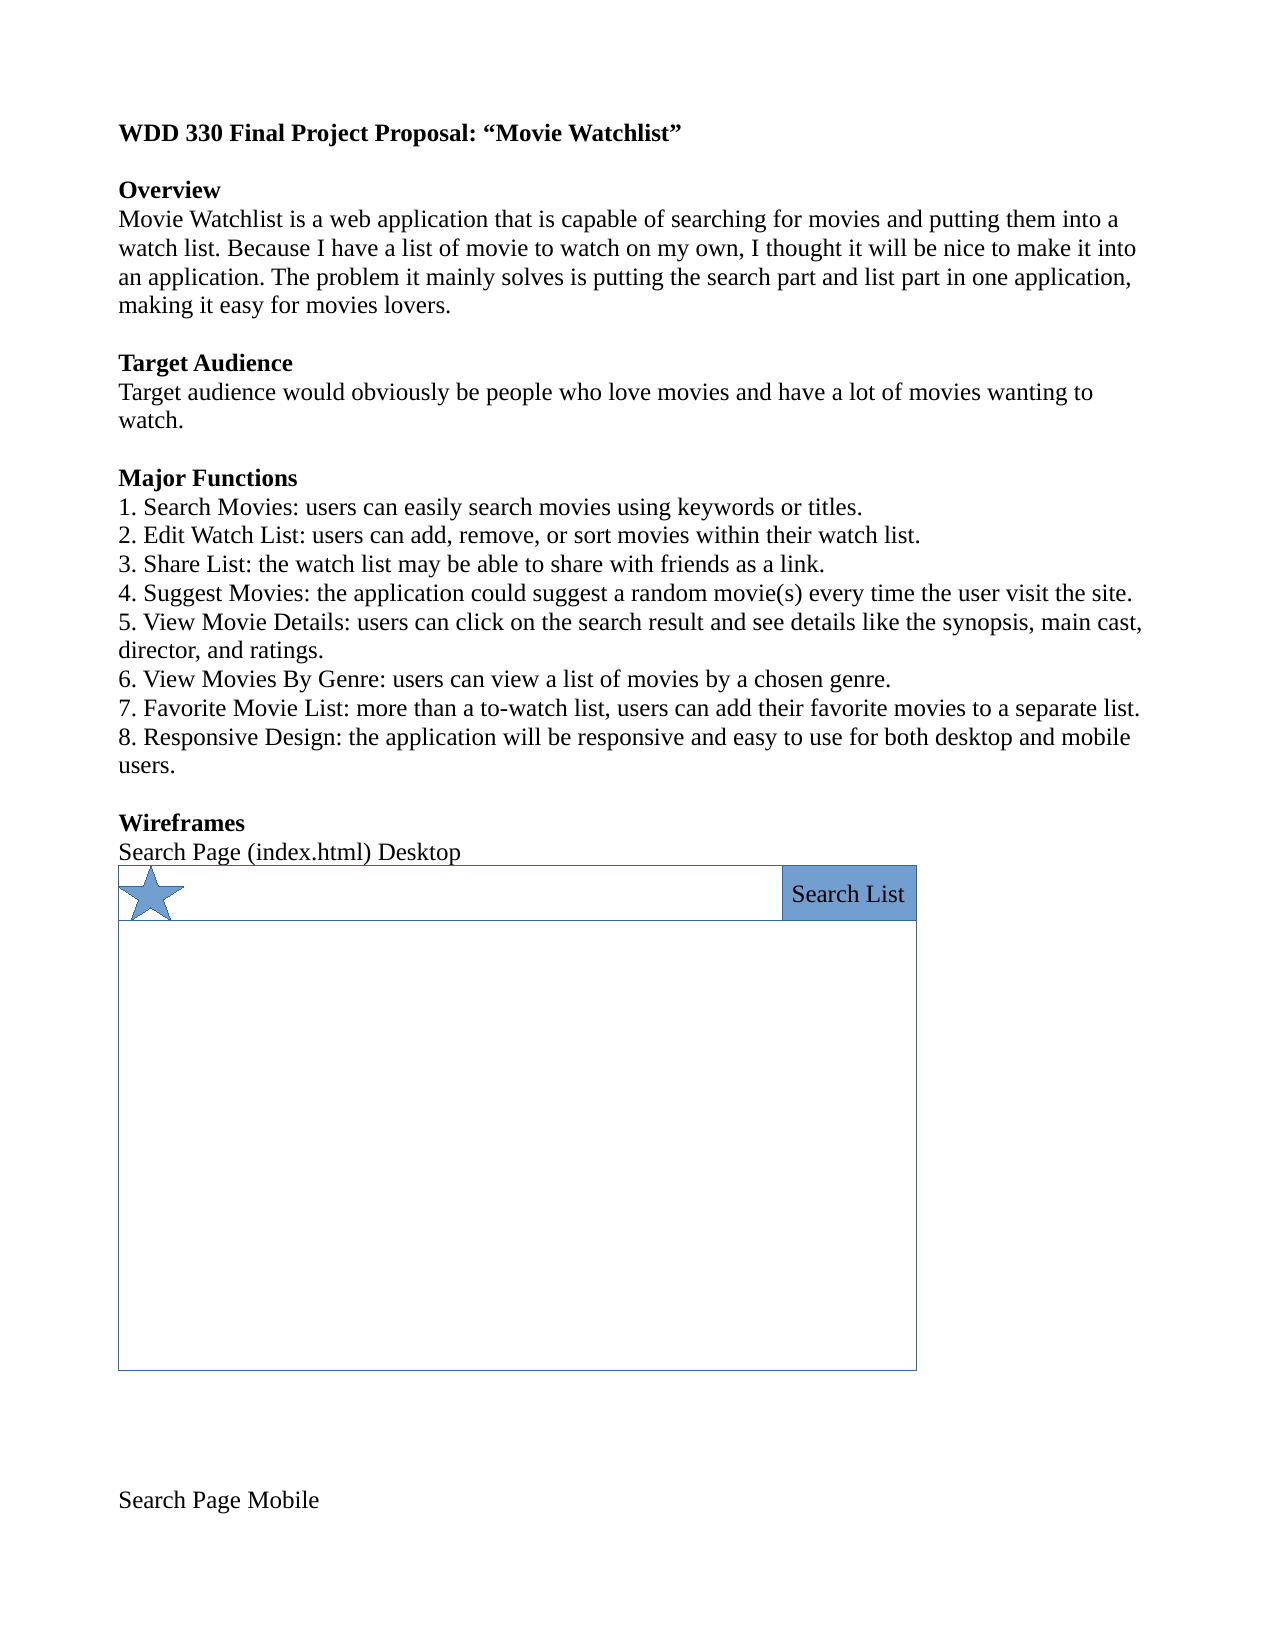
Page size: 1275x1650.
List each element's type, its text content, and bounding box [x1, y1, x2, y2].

text 4. Suggest Movies: the application could suggest a random movie(s) every time the user visit the site. [118, 578, 1157, 607]
text 2. Edit Watch List: users can add, remove, or sort movies within their watch list. [118, 521, 1157, 549]
text 5. View Movie Details: users can click on the search result and see details like the synopsis, main cast, director, and ratings. [118, 607, 1157, 664]
text Search Page Mobile [118, 1486, 1157, 1514]
text Overview [118, 176, 1157, 204]
text WDD 330 Final Project Proposal: “Movie Watchlist” [118, 118, 1157, 147]
text Major Functions [118, 463, 1157, 492]
text 8. Responsive Design: the application will be responsive and easy to use for both desktop and mobile users. [118, 722, 1157, 779]
text Search Page (index.html) Desktop [118, 837, 1157, 866]
text Target Audience [118, 348, 1157, 377]
text Wireframes [118, 808, 1157, 837]
text 3. Share List: the watch list may be able to share with friends as a link. [118, 549, 1157, 578]
text 1. Search Movies: users can easily search movies using keywords or titles. [118, 492, 1157, 521]
text 6. View Movies By Genre: users can view a list of movies by a chosen genre. [118, 664, 1157, 693]
text Target audience would obviously be people who love movies and have a lot of movies wanting to watch. [118, 377, 1157, 434]
text Search List [791, 879, 907, 907]
text Movie Watchlist is a web application that is capable of searching for movies and putting them into a watch list. Because I have a list of movie to watch on my own, I thought it will be nice to make it into an application. The problem it mainly solves is putting the search part and list part in one application, making it easy for movies lovers. [118, 204, 1157, 319]
text 7. Favorite Movie List: more than a to-watch list, users can add their favorite movies to a separate list. [118, 693, 1157, 722]
